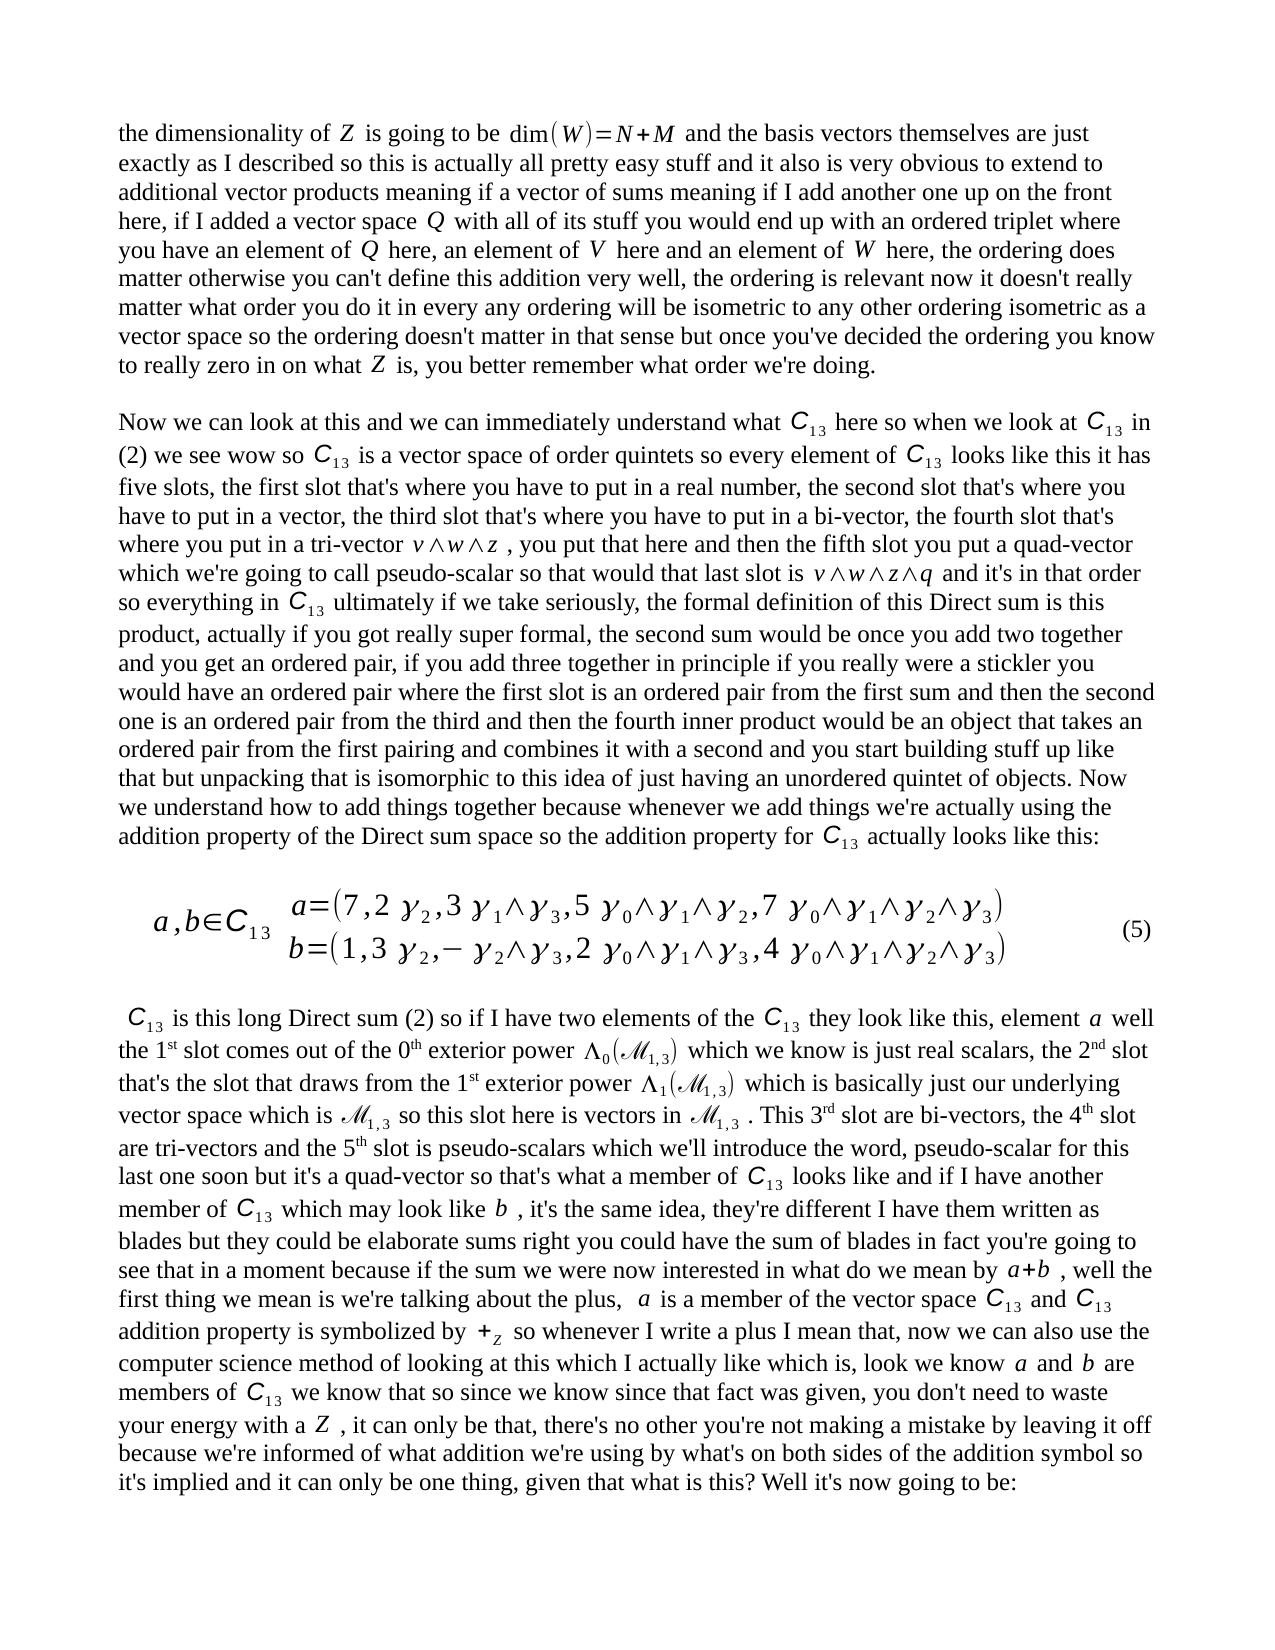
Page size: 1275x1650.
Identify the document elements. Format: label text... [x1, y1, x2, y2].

text is this long Direct sum (2) so if I have two elements of thethey look like this, elementwell the 1st slot comes out of the 0th exterior powerwhich we know is just real scalars, the 2nd slot that's the slot that draws from the 1st exterior powerwhich is basically just our underlying vector space which isso this slot here is vectors in. This 3rd slot are bi-vectors, the 4th slot are tri-vectors and the 5th slot is pseudo-scalars which we'll introduce the word, pseudo-scalar for this last one soon but it's a quad-vector so that's what a member oflooks like and if I have another member ofwhich may look like, it's the same idea, they're different I have them written as blades but they could be elaborate sums right you could have the sum of blades in fact you're going to see that in a moment because if the sum we were now interested in what do we mean by, well the first thing we mean is we're talking about the plus, is a member of the vector spaceandaddition property is symbolized byso whenever I write a plus I mean that, now we can also use the computer science method of looking at this which I actually like which is, look we knowandare members ofwe know that so since we know since that fact was given, you don't need to waste your energy with a, it can only be that, there's no other you're not making a mistake by leaving it off because we're informed of what addition we're using by what's on both sides of the addition symbol so it's implied and it can only be one thing, given that what is this? Well it's now going to be: [118, 1003, 1157, 1496]
table_header [118, 882, 1041, 974]
text which we're going to call pseudo-scalar so that would that last slot isand it's in that order so everything inultimately if we take seriously, the formal definition of this Direct sum is this product, actually if you got really super formal, the second sum would be once you add two together and you get an ordered pair, if you add three together in principle if you really were a stickler you would have an ordered pair where the first slot is an ordered pair from the first sum and then the second one is an ordered pair from the third and then the fourth inner product would be an object that takes an ordered pair from the first pairing and combines it with a second and you start building stuff up like that but unpacking that is isomorphic to this idea of just having an unordered quintet of objects. Now we understand how to add things together because whenever we add things we're actually using the addition property of the Direct sum space so the addition property foractually looks like this: [118, 558, 1157, 853]
table_header (5) [1041, 882, 1157, 974]
text We can immediately split that up and it's not too hard to see that this is just going to be thebasis vectors of the vector spaceand this is going to be thebasis vectors of the vector spaceand so the dimensionality ofis going to beand the basis vectors themselves are just exactly as I described so this is actually all pretty easy stuff and it also is very obvious to extend to additional vector products meaning if a vector of sums meaning if I add another one up on the front here, if I added a vector spacewith all of its stuff you would end up with an ordered triplet where you have an element ofhere, an element ofhere and an element ofhere, the ordering does matter otherwise you can't define this addition very well, the ordering is relevant now it doesn't really matter what order you do it in every any ordering will be isometric to any other ordering isometric as a vector space so the ordering doesn't matter in that sense but once you've decided the ordering you know to really zero in on whatis, you better remember what order we're doing. [118, 118, 1157, 378]
text Now we can look at this and we can immediately understand whathere so when we look atin (2) we see wow sois a vector space of order quintets so every element oflooks like this it has five slots, the first slot that's where you have to put in a real number, the second slot that's where you have to put in a vector, the third slot that's where you have to put in a bi-vector, the fourth slot that's where you put in a tri-vector, you put that here and then the fifth slot you put a quad-vector [118, 407, 1157, 558]
